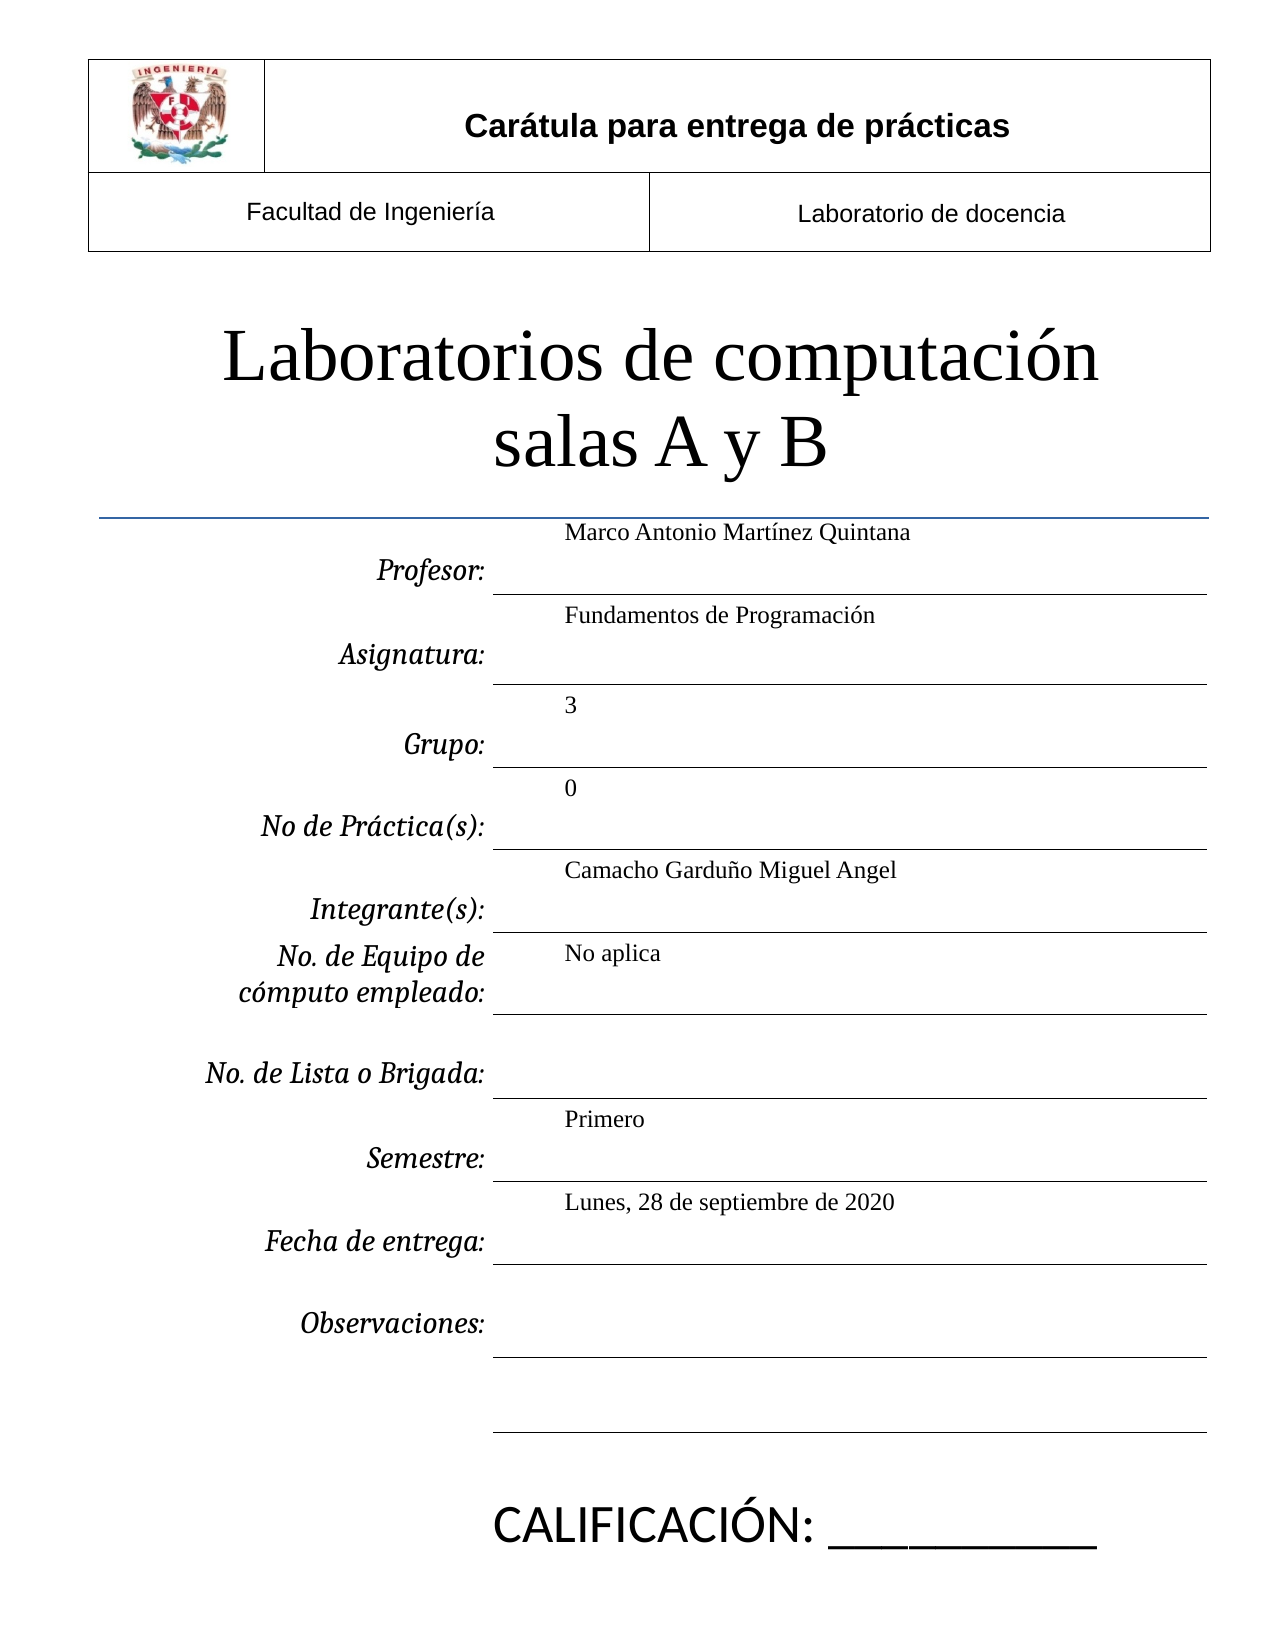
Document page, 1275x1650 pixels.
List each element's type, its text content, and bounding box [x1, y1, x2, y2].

table_cell [118, 1357, 493, 1432]
table_cell Integrante(s): [118, 849, 493, 932]
table_header Marco Antonio Martínez Quintana [493, 519, 1207, 594]
table_cell 0 [493, 768, 1207, 849]
table_cell Primero [493, 1099, 1207, 1181]
table_cell Grupo: [118, 684, 493, 766]
table_cell Semestre: [118, 1098, 493, 1181]
table_cell No. de Lista o Brigada: [118, 1014, 493, 1098]
text salas A y B [118, 396, 1205, 482]
table_header Profesor: [118, 519, 493, 594]
table_header [118, 511, 493, 517]
table_cell Asignatura: [118, 594, 493, 684]
table_cell Camacho Garduño Miguel Angel [493, 850, 1207, 932]
table_cell No de Práctica(s): [118, 766, 493, 849]
table_cell Laboratorio de docencia [650, 173, 1210, 251]
table_cell Fecha de entrega: [118, 1181, 493, 1263]
table_header [89, 60, 264, 172]
table_cell [493, 1358, 1207, 1432]
table_cell [493, 1265, 1207, 1357]
table_cell Facultad de Ingeniería [89, 173, 649, 251]
table_cell Lunes, 28 de septiembre de 2020 [493, 1182, 1207, 1263]
table_cell No aplica [493, 933, 1207, 1013]
text CALIFICACIÓN: __________ [118, 1489, 1205, 1556]
table_cell Observaciones: [118, 1264, 493, 1357]
table_cell 3 [493, 685, 1207, 766]
table_header Carátula para entrega de prácticas [265, 60, 1210, 172]
table_cell No. de Equipo de cómputo empleado: [118, 932, 493, 1013]
table_cell Fundamentos de Programación [493, 595, 1207, 684]
text Laboratorios de computación [118, 310, 1205, 396]
table_cell [493, 1015, 1207, 1098]
table_header [493, 511, 1207, 517]
